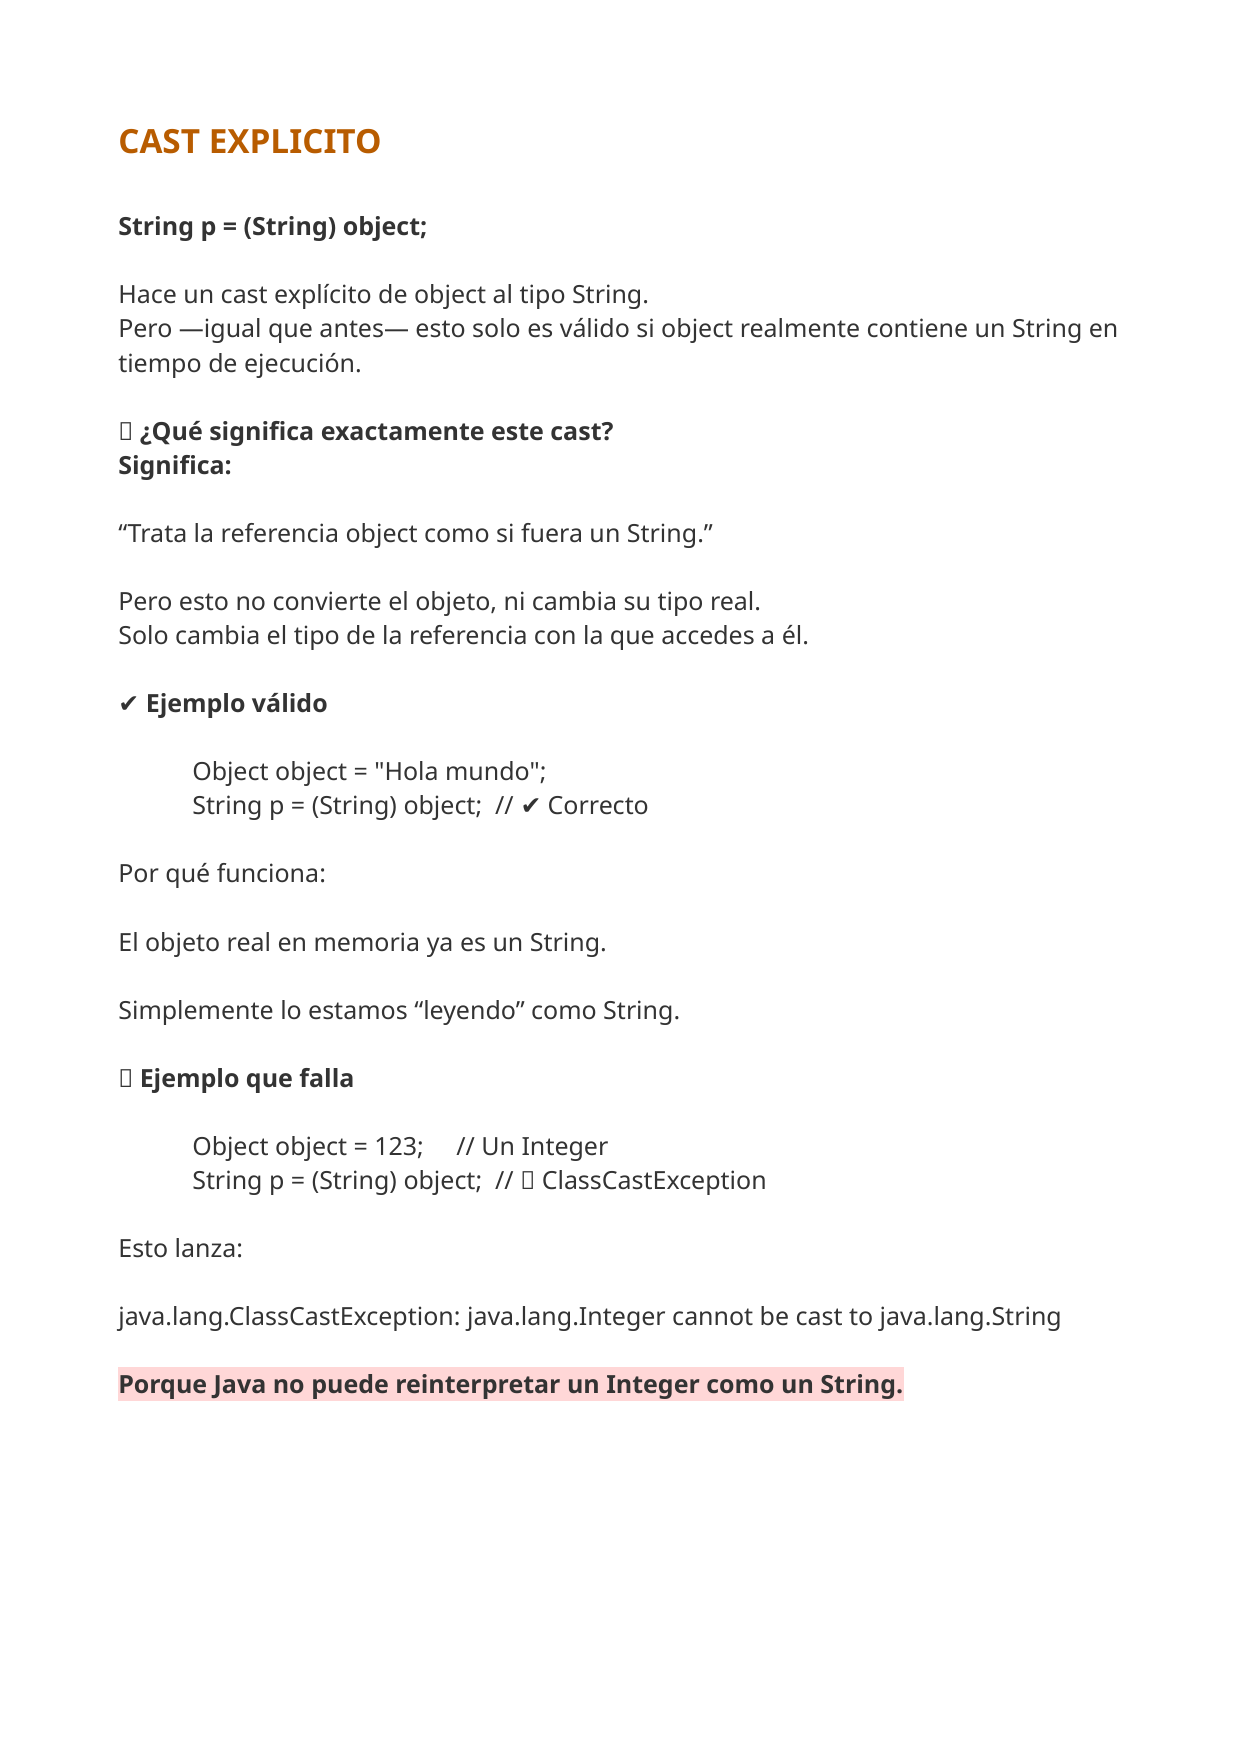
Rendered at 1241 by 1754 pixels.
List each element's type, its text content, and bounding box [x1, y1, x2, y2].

text CAST EXPLICITO [118, 118, 1122, 163]
text ✅ ¿Qué significa exactamente este cast? [118, 413, 1122, 447]
text Object object = "Hola mundo"; [118, 754, 1122, 788]
text ❌ Ejemplo que falla [118, 1061, 1122, 1094]
text Por qué funciona: [118, 856, 1122, 890]
text “Trata la referencia object como si fuera un String.” [118, 516, 1122, 549]
text Simplemente lo estamos “leyendo” como String. [118, 992, 1122, 1026]
text Esto lanza: [118, 1231, 1122, 1265]
text String p = (String) object; // ❌ ClassCastException [118, 1163, 1122, 1197]
text String p = (String) object; // ✔ Correcto [118, 788, 1122, 822]
text Significa: [118, 447, 1122, 481]
text Pero esto no convierte el objeto, ni cambia su tipo real. [118, 584, 1122, 618]
text Object object = 123; // Un Integer [118, 1129, 1122, 1163]
text Solo cambia el tipo de la referencia con la que accedes a él. [118, 618, 1122, 652]
text java.lang.ClassCastException: java.lang.Integer cannot be cast to java.lang.String [118, 1299, 1122, 1333]
text ✔ Ejemplo válido [118, 686, 1122, 720]
text Hace un cast explícito de object al tipo String. [118, 277, 1122, 311]
text String p = (String) object; [118, 209, 1122, 243]
text Porque Java no puede reinterpretar un Integer como un String. [118, 1367, 1122, 1401]
text El objeto real en memoria ya es un String. [118, 924, 1122, 958]
text Pero —igual que antes— esto solo es válido si object realmente contiene un String en tiempo de ejecución. [118, 311, 1122, 379]
